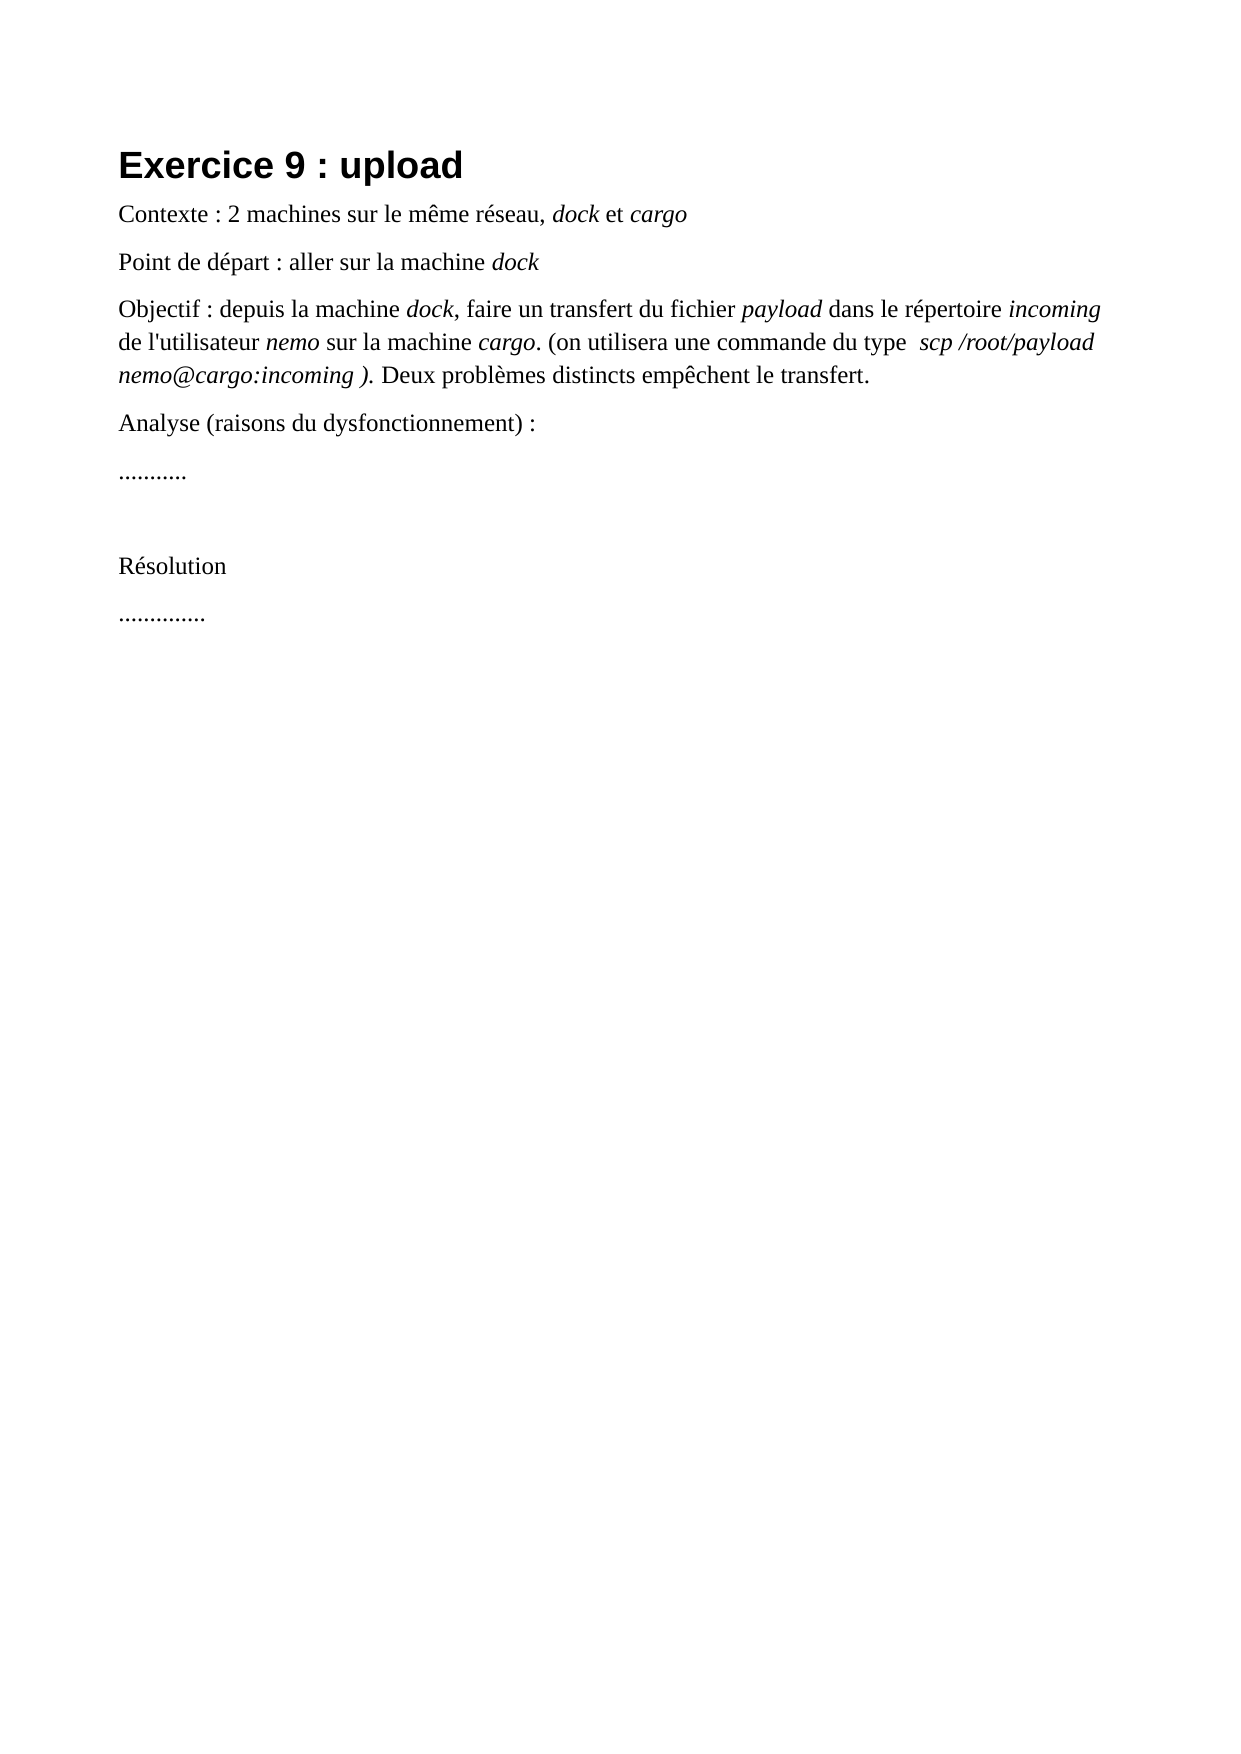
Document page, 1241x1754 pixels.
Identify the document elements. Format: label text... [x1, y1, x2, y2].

subtitle Exercice 9 : upload [118, 143, 1122, 187]
text Objectif : depuis la machine dock, faire un transfert du fichier payload dans le répertoire incoming de l'utilisateur nemo sur la machine cargo. (on utilisera une commande du type scp /root/payload nemo@cargo:incoming ). Deux problèmes distincts empêchent le transfert. [118, 294, 1122, 389]
text Résolution [118, 551, 1122, 580]
text Contexte : 2 machines sur le même réseau, dock et cargo [118, 199, 1122, 228]
text Analyse (raisons du dysfonctionnement) : [118, 408, 1122, 437]
text Point de départ : aller sur la machine dock [118, 247, 1122, 276]
text .............. [118, 598, 1122, 627]
text ........... [118, 456, 1122, 484]
